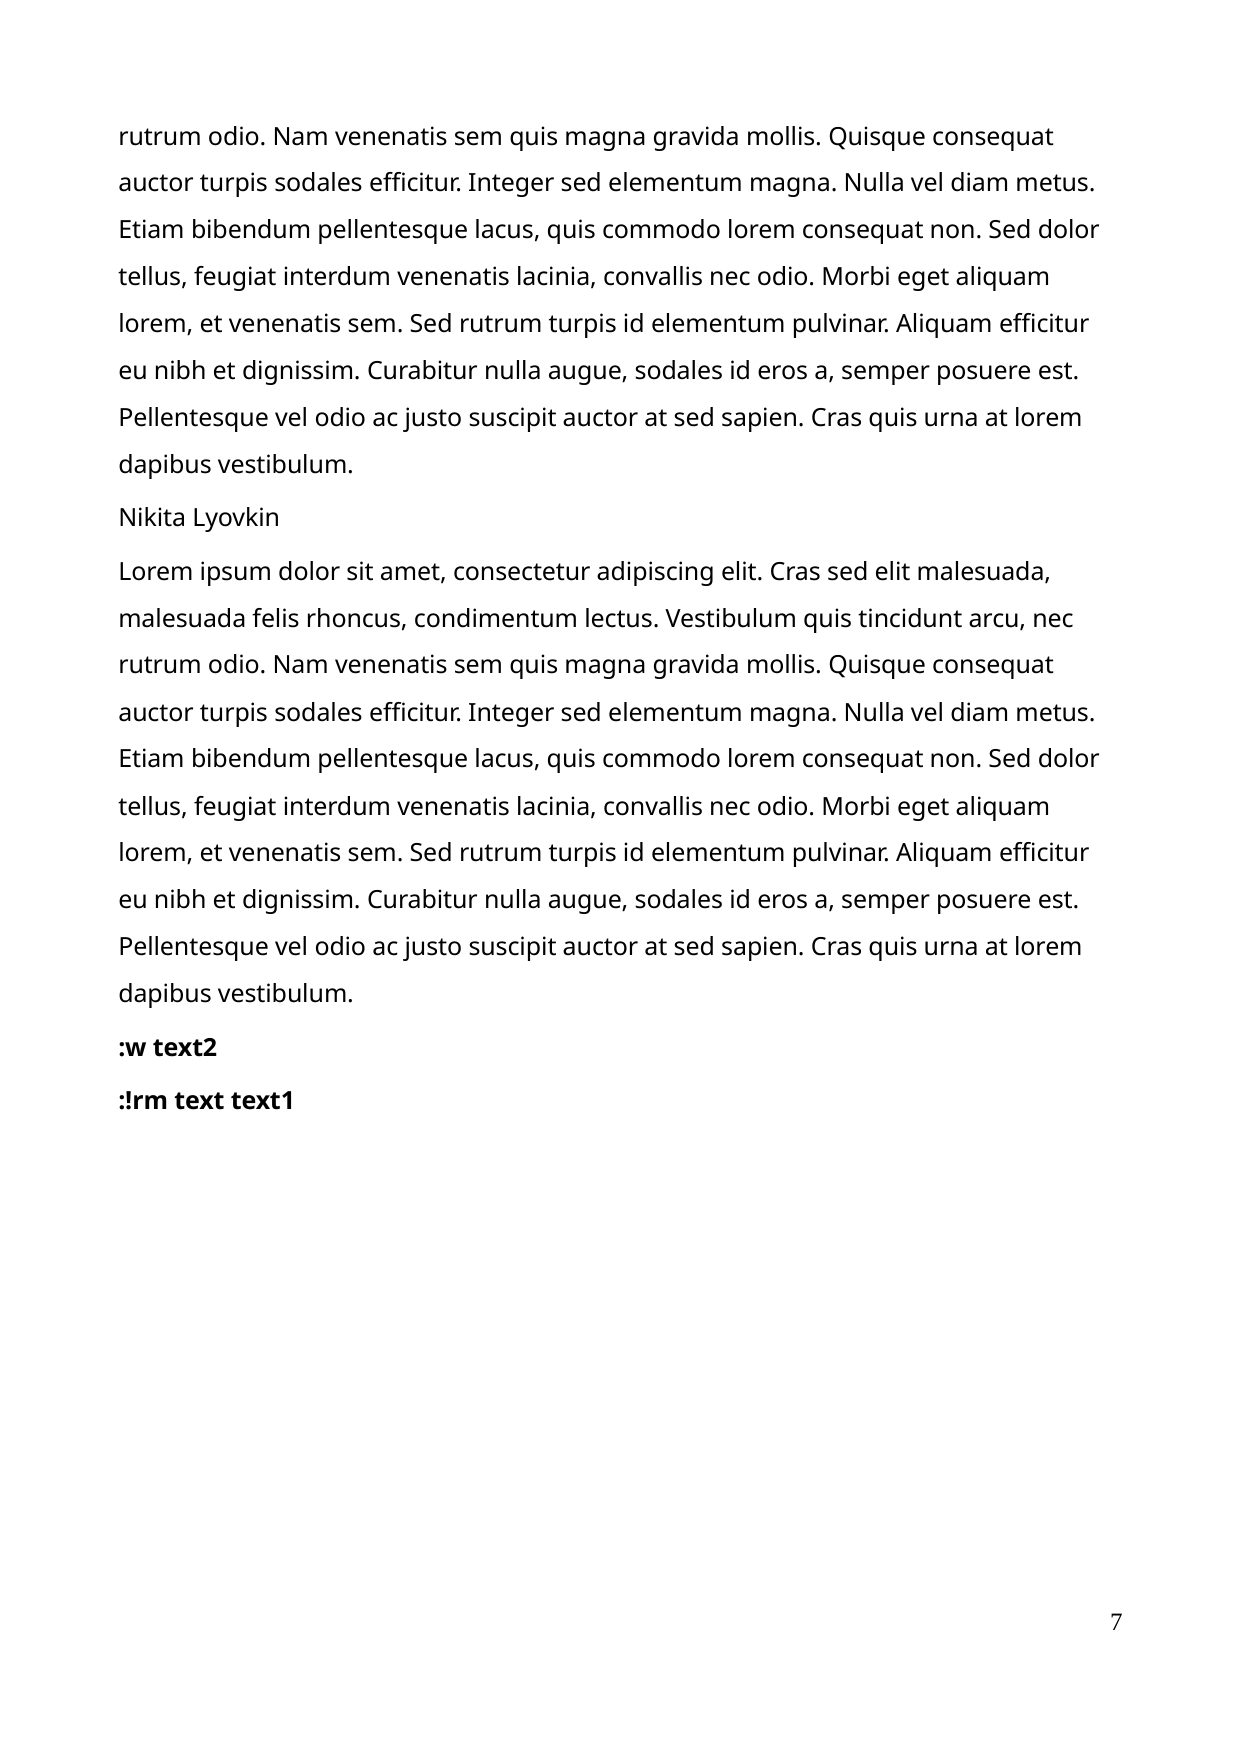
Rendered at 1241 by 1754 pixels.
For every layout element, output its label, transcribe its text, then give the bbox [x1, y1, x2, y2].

list Lorem ipsum dolor sit amet, consectetur adipiscing elit. Cras sed elit malesuada, malesuada felis rhoncus, condimentum lectus. Vestibulum quis tincidunt arcu, nec rutrum odio. Nam venenatis sem quis magna gravida mollis. Quisque consequat auctor turpis sodales efficitur. Integer sed elementum magna. Nulla vel diam metus. Etiam bibendum pellentesque lacus, quis commodo lorem consequat non. Sed dolor tellus, feugiat interdum venenatis lacinia, convallis nec odio. Morbi eget aliquam lorem, et venenatis sem. Sed rutrum turpis id elementum pulvinar. Aliquam efficitur eu nibh et dignissim. Curabitur nulla augue, sodales id eros a, semper posuere est. Pellentesque vel odio ac justo suscipit auctor at sed sapien. Cras quis urna at lorem dapibus vestibulum. [118, 553, 1122, 1010]
list :!rm text text1 [118, 1082, 1122, 1116]
list Nikita Lyovkin [118, 500, 1122, 534]
list :w text2 [118, 1029, 1122, 1063]
list rutrum odio. Nam venenatis sem quis magna gravida mollis. Quisque consequat auctor turpis sodales efficitur. Integer sed elementum magna. Nulla vel diam metus. Etiam bibendum pellentesque lacus, quis commodo lorem consequat non. Sed dolor tellus, feugiat interdum venenatis lacinia, convallis nec odio. Morbi eget aliquam lorem, et venenatis sem. Sed rutrum turpis id elementum pulvinar. Aliquam efficitur eu nibh et dignissim. Curabitur nulla augue, sodales id eros a, semper posuere est. Pellentesque vel odio ac justo suscipit auctor at sed sapien. Cras quis urna at lorem dapibus vestibulum. [118, 118, 1122, 481]
